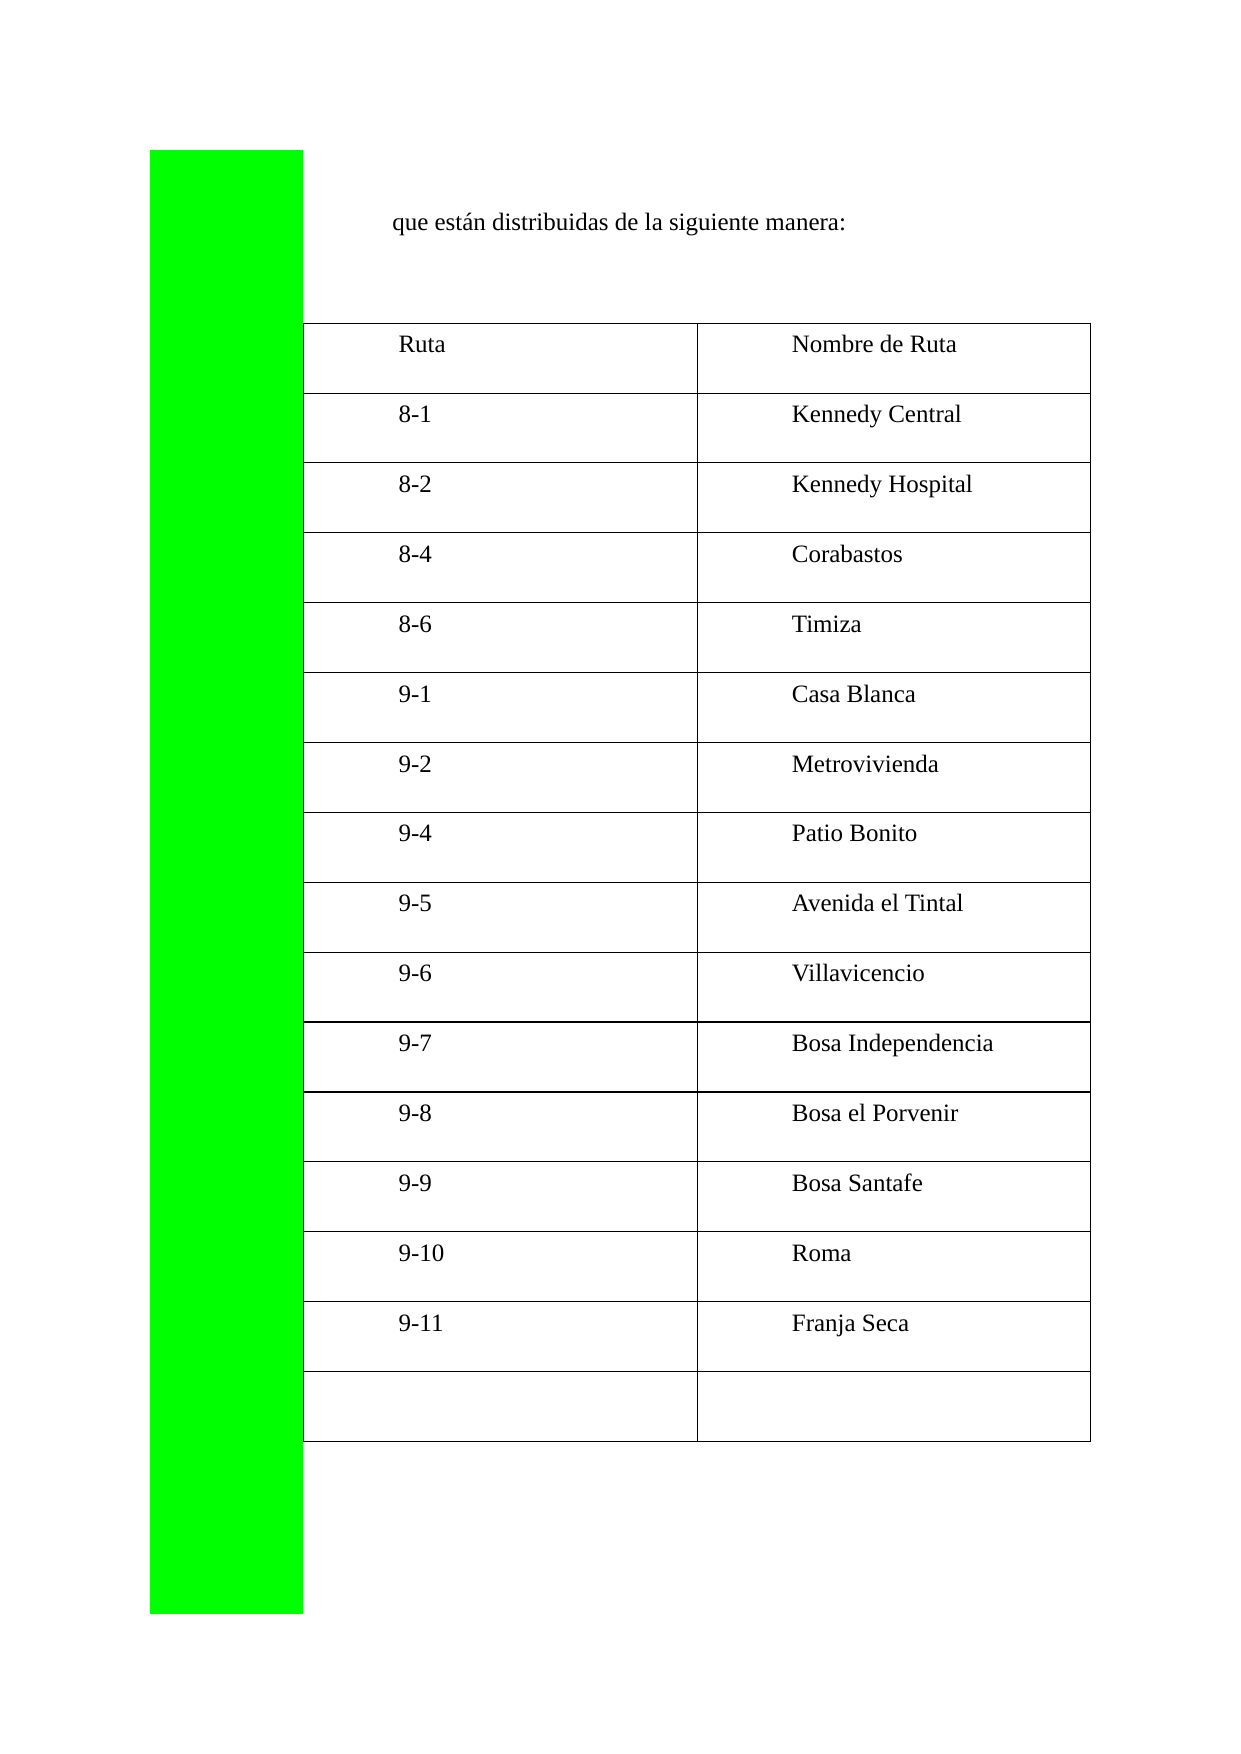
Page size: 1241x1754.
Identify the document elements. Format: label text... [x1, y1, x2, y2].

table_cell 9-9 [304, 1162, 697, 1231]
table_cell Bosa Santafe [698, 1162, 1090, 1231]
table_cell [150, 150, 303, 1614]
table_header Ruta [304, 324, 697, 392]
table_cell Corabastos [698, 533, 1090, 602]
table_cell Patio Bonito [698, 813, 1090, 882]
table_cell Kennedy Central [698, 394, 1090, 462]
table_cell [304, 1372, 697, 1441]
table_cell [698, 1372, 1090, 1441]
table_cell Bosa Independencia [698, 1023, 1090, 1091]
table_cell 8-6 [304, 603, 697, 672]
table_cell 9-11 [304, 1302, 697, 1371]
table_cell 9-8 [304, 1093, 697, 1161]
table_cell 9-7 [304, 1023, 697, 1091]
table_cell Avenida el Tintal [698, 883, 1090, 952]
table_cell 9-1 [304, 673, 697, 742]
table_cell Kennedy Hospital [698, 463, 1090, 532]
table_cell Franja Seca [698, 1302, 1090, 1371]
table_cell Villavicencio [698, 953, 1090, 1021]
table_cell Metrovivienda [698, 743, 1090, 812]
table_cell 9-5 [304, 883, 697, 952]
table_cell 9-2 [304, 743, 697, 812]
table_header Nombre de Ruta [698, 324, 1090, 392]
table_cell que están distribuidas de la siguiente manera: [304, 150, 1090, 323]
table_cell [304, 1442, 1090, 1614]
table_cell 9-4 [304, 813, 697, 882]
table_cell 8-2 [304, 463, 697, 532]
table_cell 8-4 [304, 533, 697, 602]
table_cell 9-10 [304, 1232, 697, 1301]
table_cell 8-1 [304, 394, 697, 462]
table_cell 9-6 [304, 953, 697, 1021]
table_cell Timiza [698, 603, 1090, 672]
table_cell Bosa el Porvenir [698, 1093, 1090, 1161]
table_cell Casa Blanca [698, 673, 1090, 742]
table_cell Roma [698, 1232, 1090, 1301]
